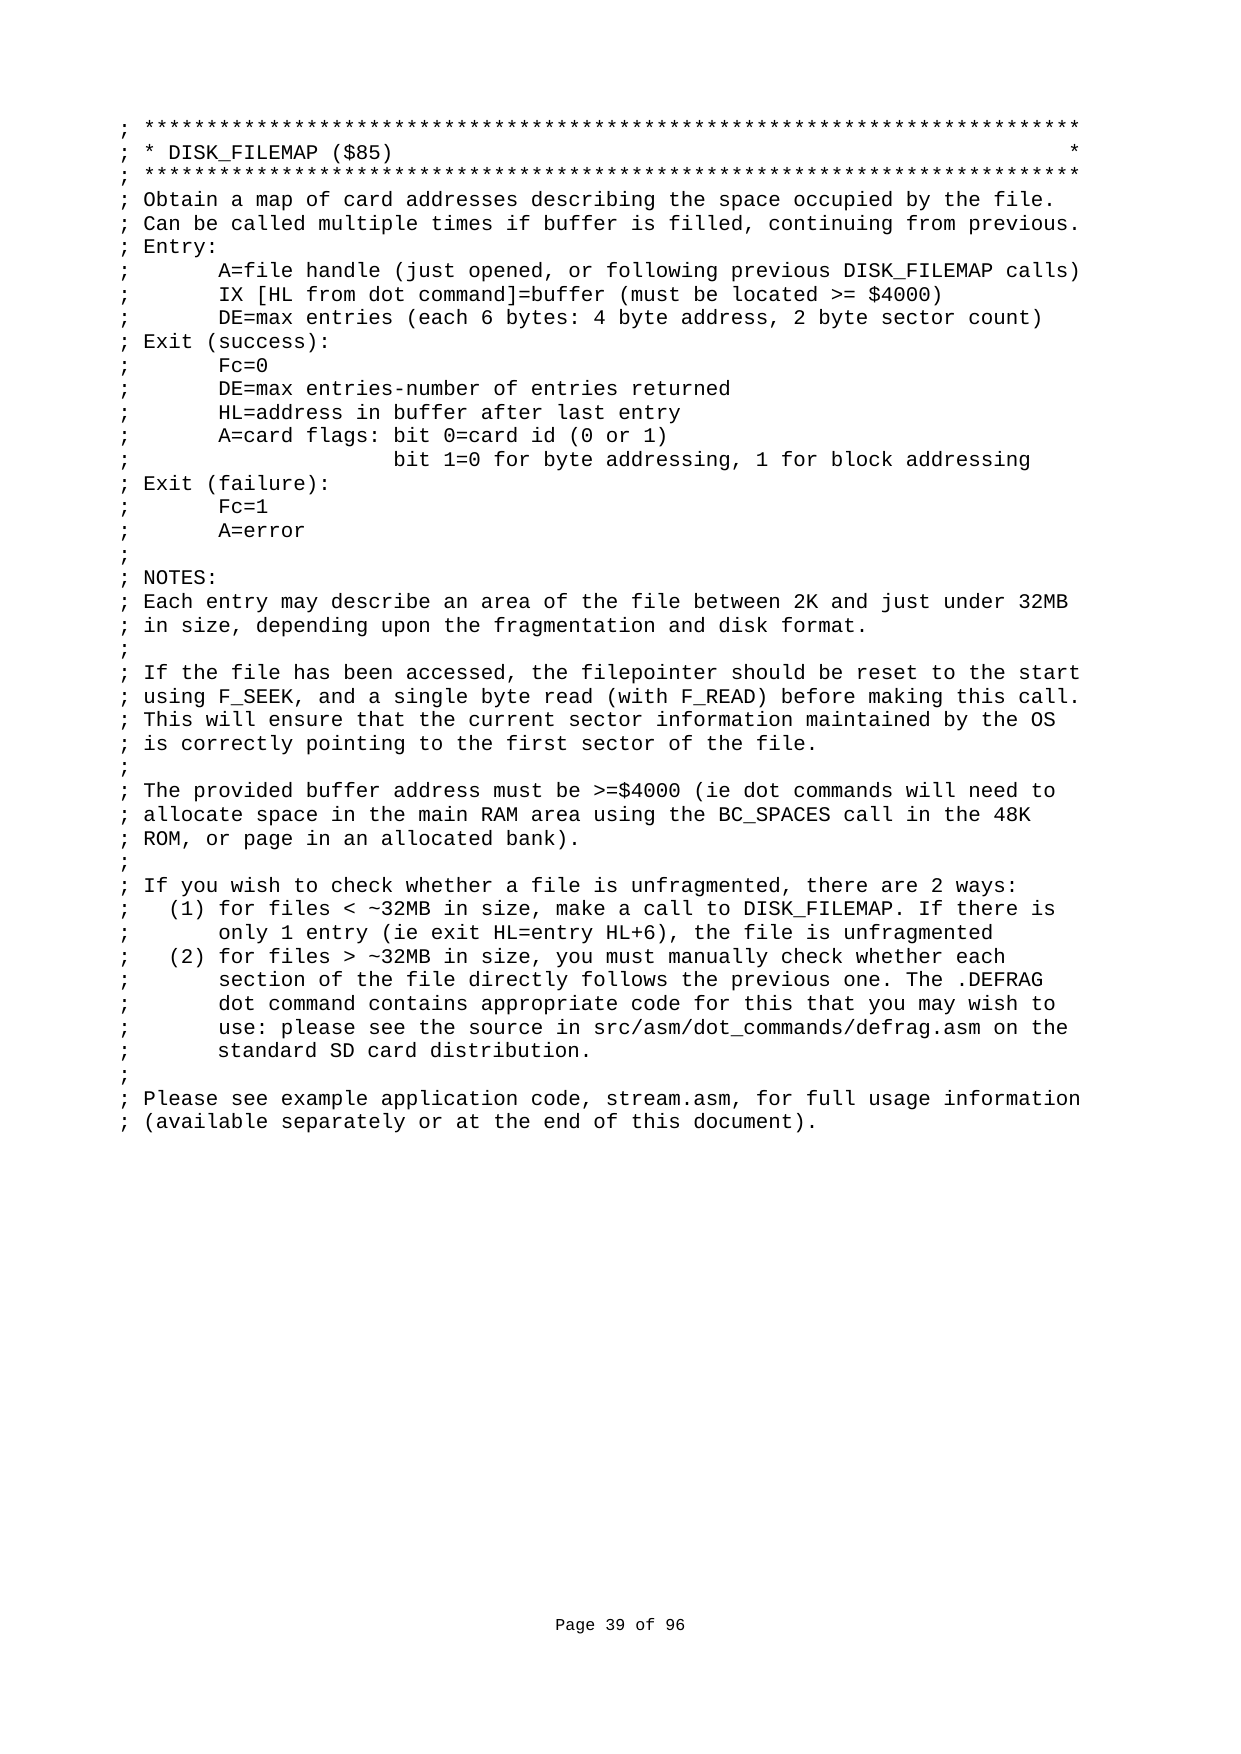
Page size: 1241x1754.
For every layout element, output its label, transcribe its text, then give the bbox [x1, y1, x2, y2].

text ; DE=max entries (each 6 bytes: 4 byte address, 2 byte sector count) [118, 307, 1122, 331]
text ; HL=address in buffer after last entry [118, 402, 1122, 426]
text ; Can be called multiple times if buffer is filled, continuing from previous. [118, 213, 1122, 236]
text ; Please see example application code, stream.asm, for full usage information [118, 1088, 1122, 1111]
text ; [118, 638, 1122, 662]
text ; bit 1=0 for byte addressing, 1 for block addressing [118, 449, 1122, 473]
text ; * DISK_FILEMAP ($85) * [118, 142, 1122, 165]
text ; This will ensure that the current sector information maintained by the OS [118, 709, 1122, 733]
text ; [118, 851, 1122, 875]
text ; Fc=1 [118, 496, 1122, 520]
text ; A=file handle (just opened, or following previous DISK_FILEMAP calls) [118, 260, 1122, 284]
text ; If the file has been accessed, the filepointer should be reset to the start [118, 662, 1122, 686]
text ; [118, 544, 1122, 567]
text ; standard SD card distribution. [118, 1040, 1122, 1064]
text ; in size, depending upon the fragmentation and disk format. [118, 615, 1122, 638]
text ; Exit (failure): [118, 473, 1122, 496]
text ; A=card flags: bit 0=card id (0 or 1) [118, 426, 1122, 449]
text ; Fc=0 [118, 354, 1122, 378]
text ; use: please see the source in src/asm/dot_commands/defrag.asm on the [118, 1017, 1122, 1040]
text ; (available separately or at the end of this document). [118, 1111, 1122, 1135]
text ; [118, 757, 1122, 780]
text ; using F_SEEK, and a single byte read (with F_READ) before making this call. [118, 686, 1122, 709]
text ; The provided buffer address must be >=$4000 (ie dot commands will need to [118, 780, 1122, 804]
text ; NOTES: [118, 567, 1122, 591]
text ; ROM, or page in an allocated bank). [118, 827, 1122, 851]
text ; DE=max entries-number of entries returned [118, 378, 1122, 402]
text ; section of the file directly follows the previous one. The .DEFRAG [118, 969, 1122, 993]
text ; (2) for files > ~32MB in size, you must manually check whether each [118, 946, 1122, 969]
text ; [118, 1064, 1122, 1088]
text ; Entry: [118, 236, 1122, 260]
text ; only 1 entry (ie exit HL=entry HL+6), the file is unfragmented [118, 922, 1122, 946]
text ; is correctly pointing to the first sector of the file. [118, 733, 1122, 757]
text ; *************************************************************************** [118, 118, 1122, 142]
text ; Obtain a map of card addresses describing the space occupied by the file. [118, 189, 1122, 213]
text ; A=error [118, 520, 1122, 544]
text ; allocate space in the main RAM area using the BC_SPACES call in the 48K [118, 804, 1122, 827]
text ; Each entry may describe an area of the file between 2K and just under 32MB [118, 591, 1122, 615]
text ; If you wish to check whether a file is unfragmented, there are 2 ways: [118, 875, 1122, 898]
text ; (1) for files < ~32MB in size, make a call to DISK_FILEMAP. If there is [118, 898, 1122, 922]
text ; *************************************************************************** [118, 165, 1122, 189]
text ; IX [HL from dot command]=buffer (must be located >= $4000) [118, 284, 1122, 307]
text ; Exit (success): [118, 331, 1122, 354]
text ; dot command contains appropriate code for this that you may wish to [118, 993, 1122, 1017]
